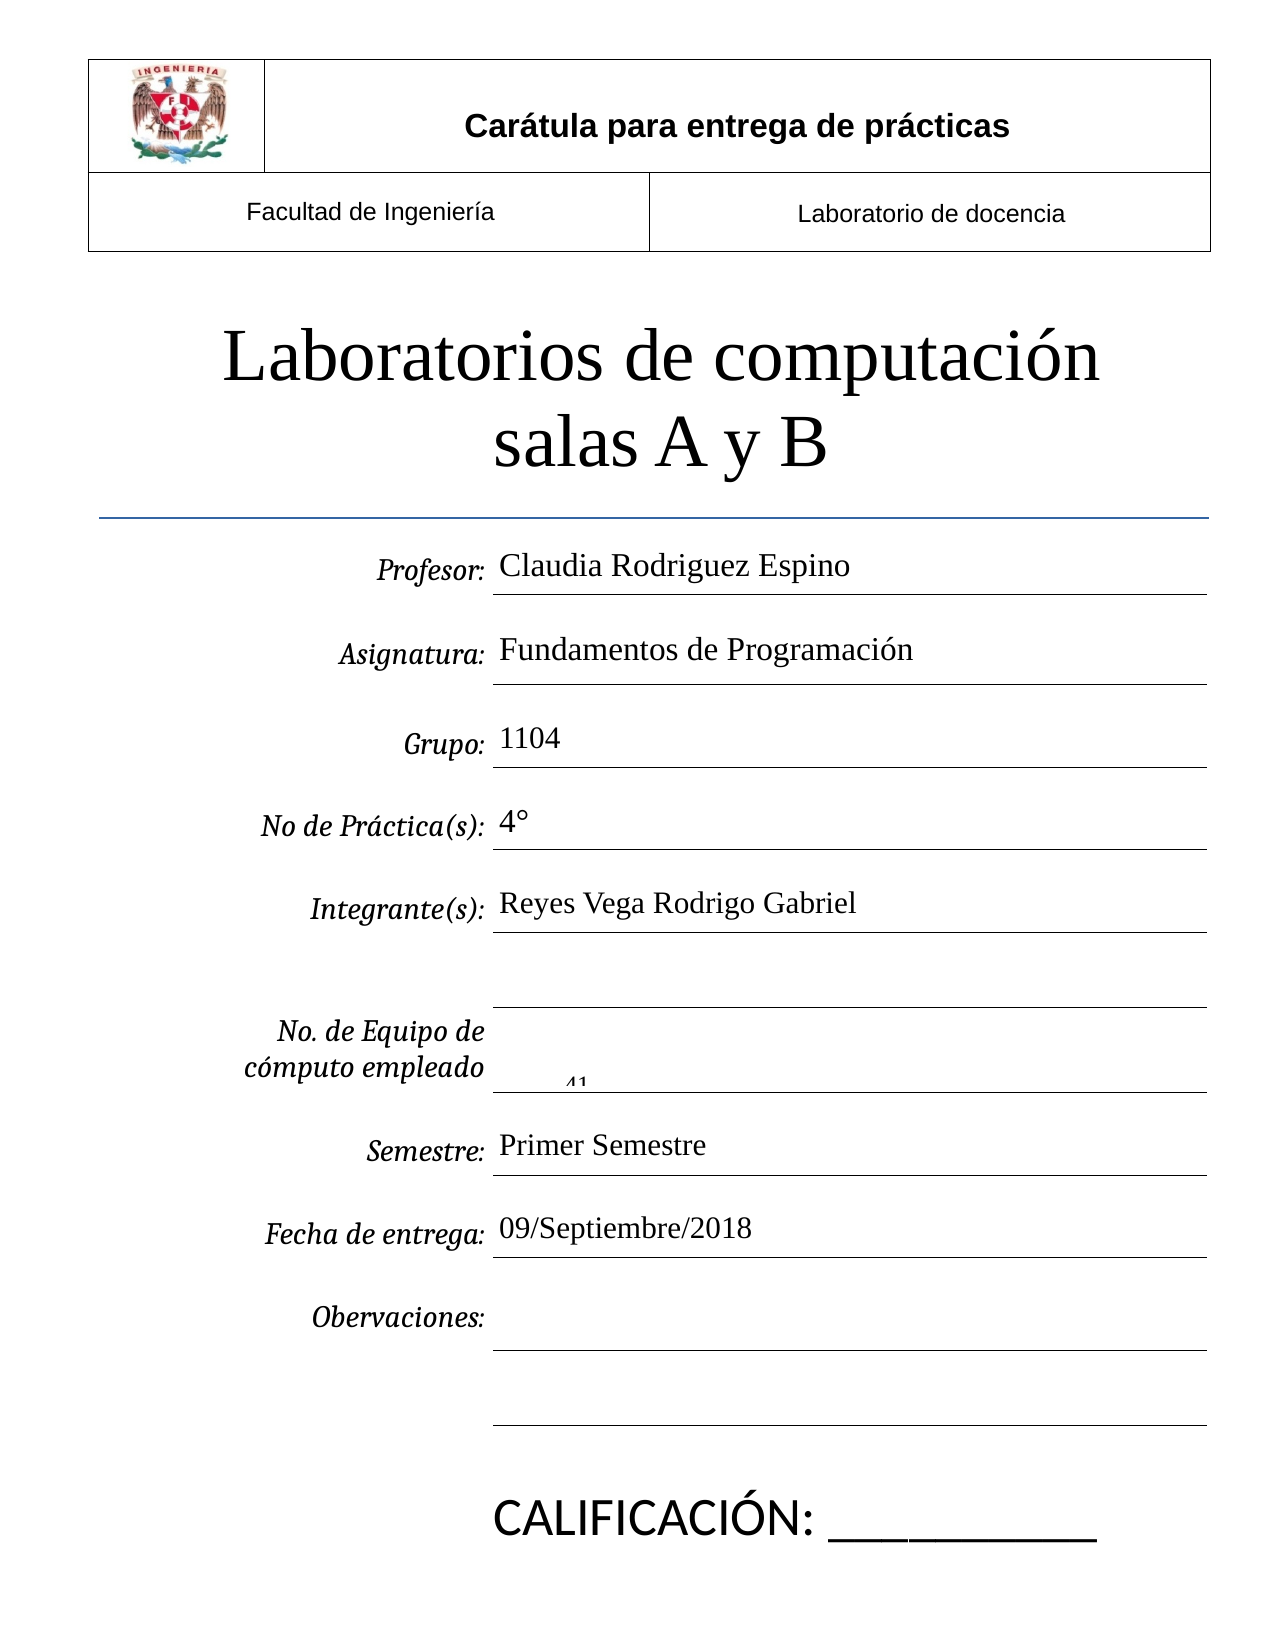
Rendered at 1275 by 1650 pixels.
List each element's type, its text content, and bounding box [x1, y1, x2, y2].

table_header [118, 511, 493, 517]
table_cell Primer Semestre [493, 1093, 1207, 1174]
table_cell Reyes Vega Rodrigo Gabriel [493, 850, 1207, 932]
table_cell Fecha de entrega: [118, 1175, 493, 1257]
table_cell [493, 1351, 1207, 1425]
table_cell Obervaciones: [118, 1257, 493, 1350]
table_header [89, 60, 264, 172]
table_header Profesor: [118, 519, 493, 594]
table_cell Fundamentos de Programación [493, 595, 1207, 684]
text CALIFICACIÓN: __________ [118, 1483, 1205, 1549]
text Laboratorios de computación [118, 310, 1205, 396]
table_cell Integrante(s): [118, 849, 493, 932]
table_cell 1104 [493, 685, 1207, 766]
table_header Claudia Rodriguez Espino [493, 519, 1207, 594]
table_cell [493, 1258, 1207, 1350]
table_cell Semestre: [118, 1091, 493, 1174]
table_cell Asignatura: [118, 594, 493, 684]
table_cell No de Práctica(s): [118, 766, 493, 849]
text salas A y B [118, 396, 1205, 482]
table_cell [493, 933, 1207, 1007]
table_cell Laboratorio de docencia [650, 173, 1210, 251]
table_cell 09/Septiembre/2018 [493, 1176, 1207, 1257]
table_cell [118, 1350, 493, 1425]
table_header Carátula para entrega de prácticas [265, 60, 1210, 172]
table_header [493, 511, 1207, 517]
table_cell Facultad de Ingeniería [89, 173, 649, 251]
table_cell 4° [493, 768, 1207, 849]
table_cell Grupo: [118, 684, 493, 766]
table_cell 41 [493, 1008, 1207, 1091]
table_cell [118, 932, 493, 1007]
table_cell No. de Equipo de cómputo empleado [118, 1007, 493, 1091]
